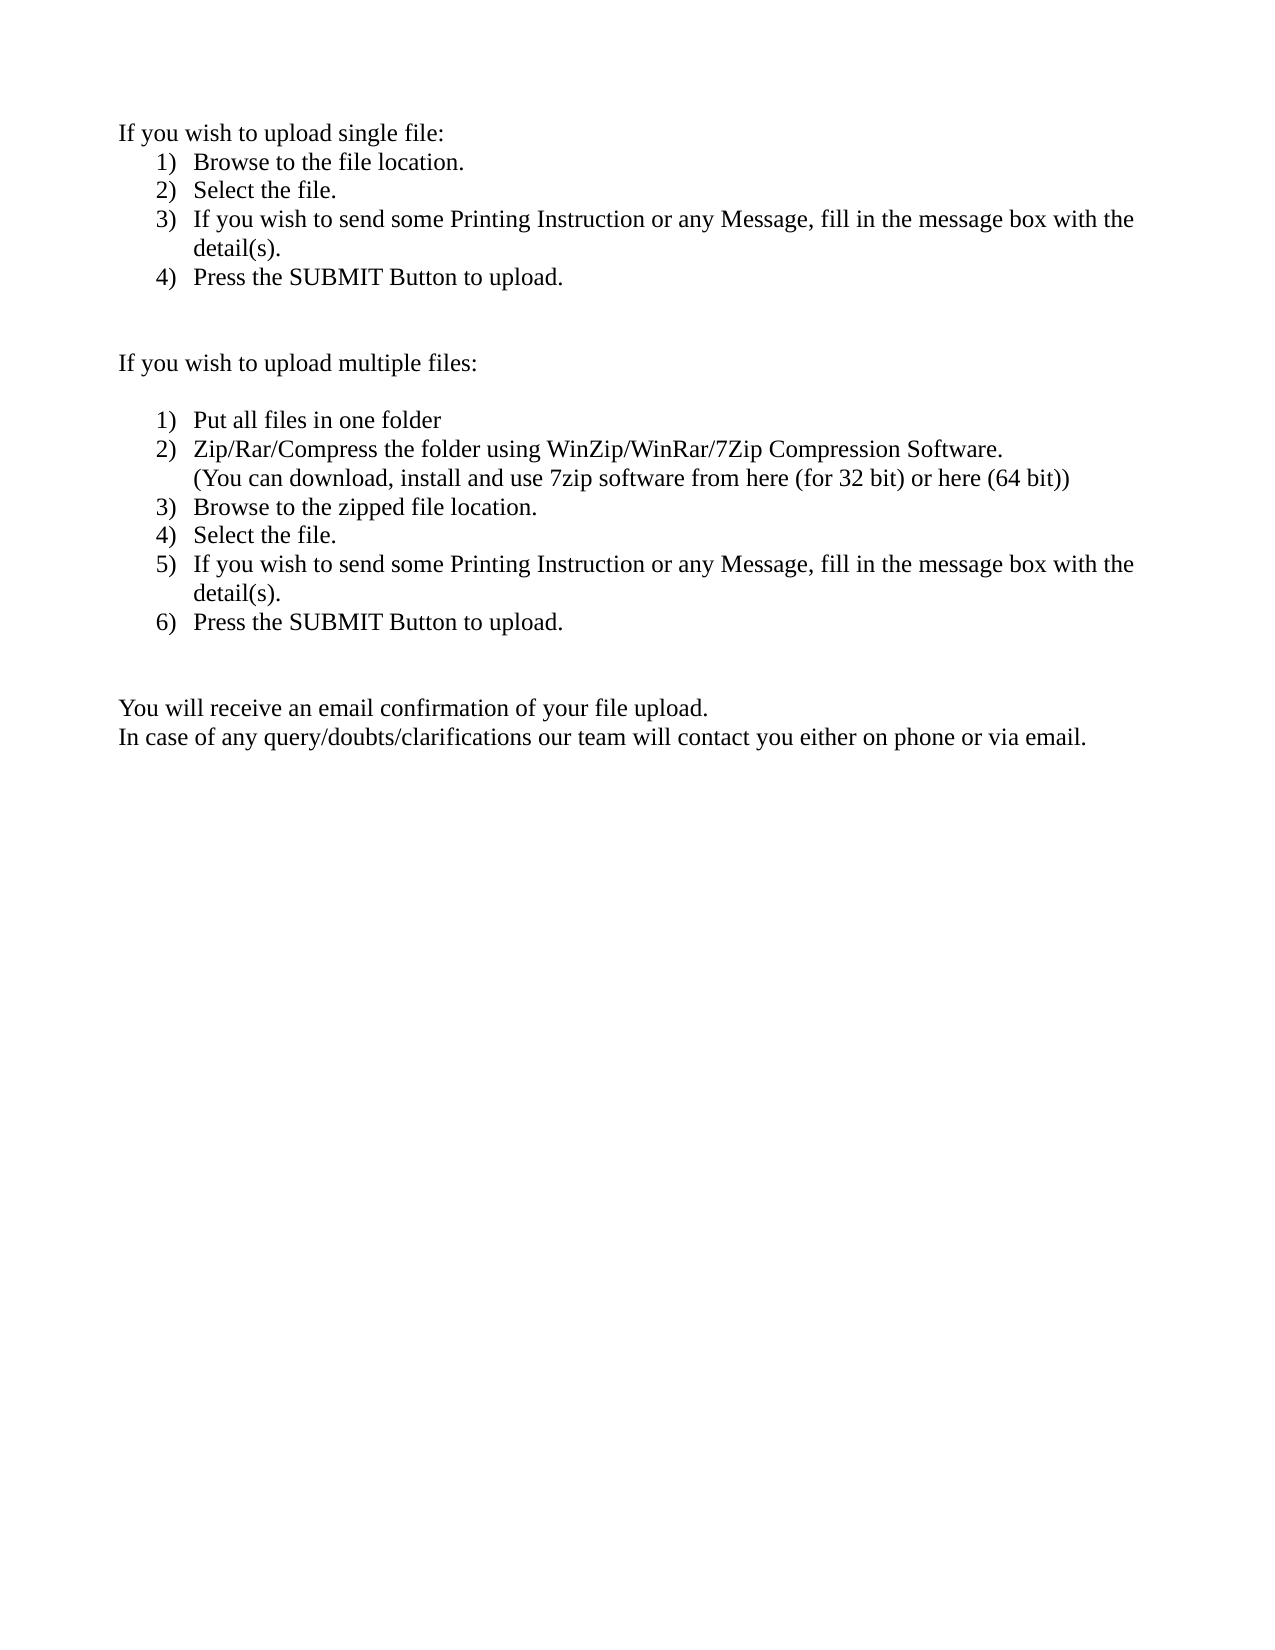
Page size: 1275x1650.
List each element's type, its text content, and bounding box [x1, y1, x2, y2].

list Select the file. [156, 176, 1157, 204]
text If you wish to upload multiple files: [118, 348, 1157, 377]
list Press the SUBMIT Button to upload. [156, 607, 1157, 636]
text You will receive an email confirmation of your file upload. [118, 693, 1157, 722]
list Zip/Rar/Compress the folder using WinZip/WinRar/7Zip Compression Software. [156, 434, 1157, 463]
list Browse to the zipped file location. [156, 492, 1157, 521]
list If you wish to send some Printing Instruction or any Message, fill in the message box with the detail(s). [156, 549, 1157, 607]
text If you wish to upload single file: [118, 118, 1157, 147]
list (You can download, install and use 7zip software from here (for 32 bit) or here (64 bit)) [156, 463, 1157, 492]
list Put all files in one folder [156, 406, 1157, 434]
list If you wish to send some Printing Instruction or any Message, fill in the message box with the detail(s). [156, 204, 1157, 262]
list Browse to the file location. [156, 147, 1157, 176]
text In case of any query/doubts/clarifications our team will contact you either on phone or via email. [118, 722, 1157, 751]
list Press the SUBMIT Button to upload. [156, 262, 1157, 291]
list Select the file. [156, 521, 1157, 549]
